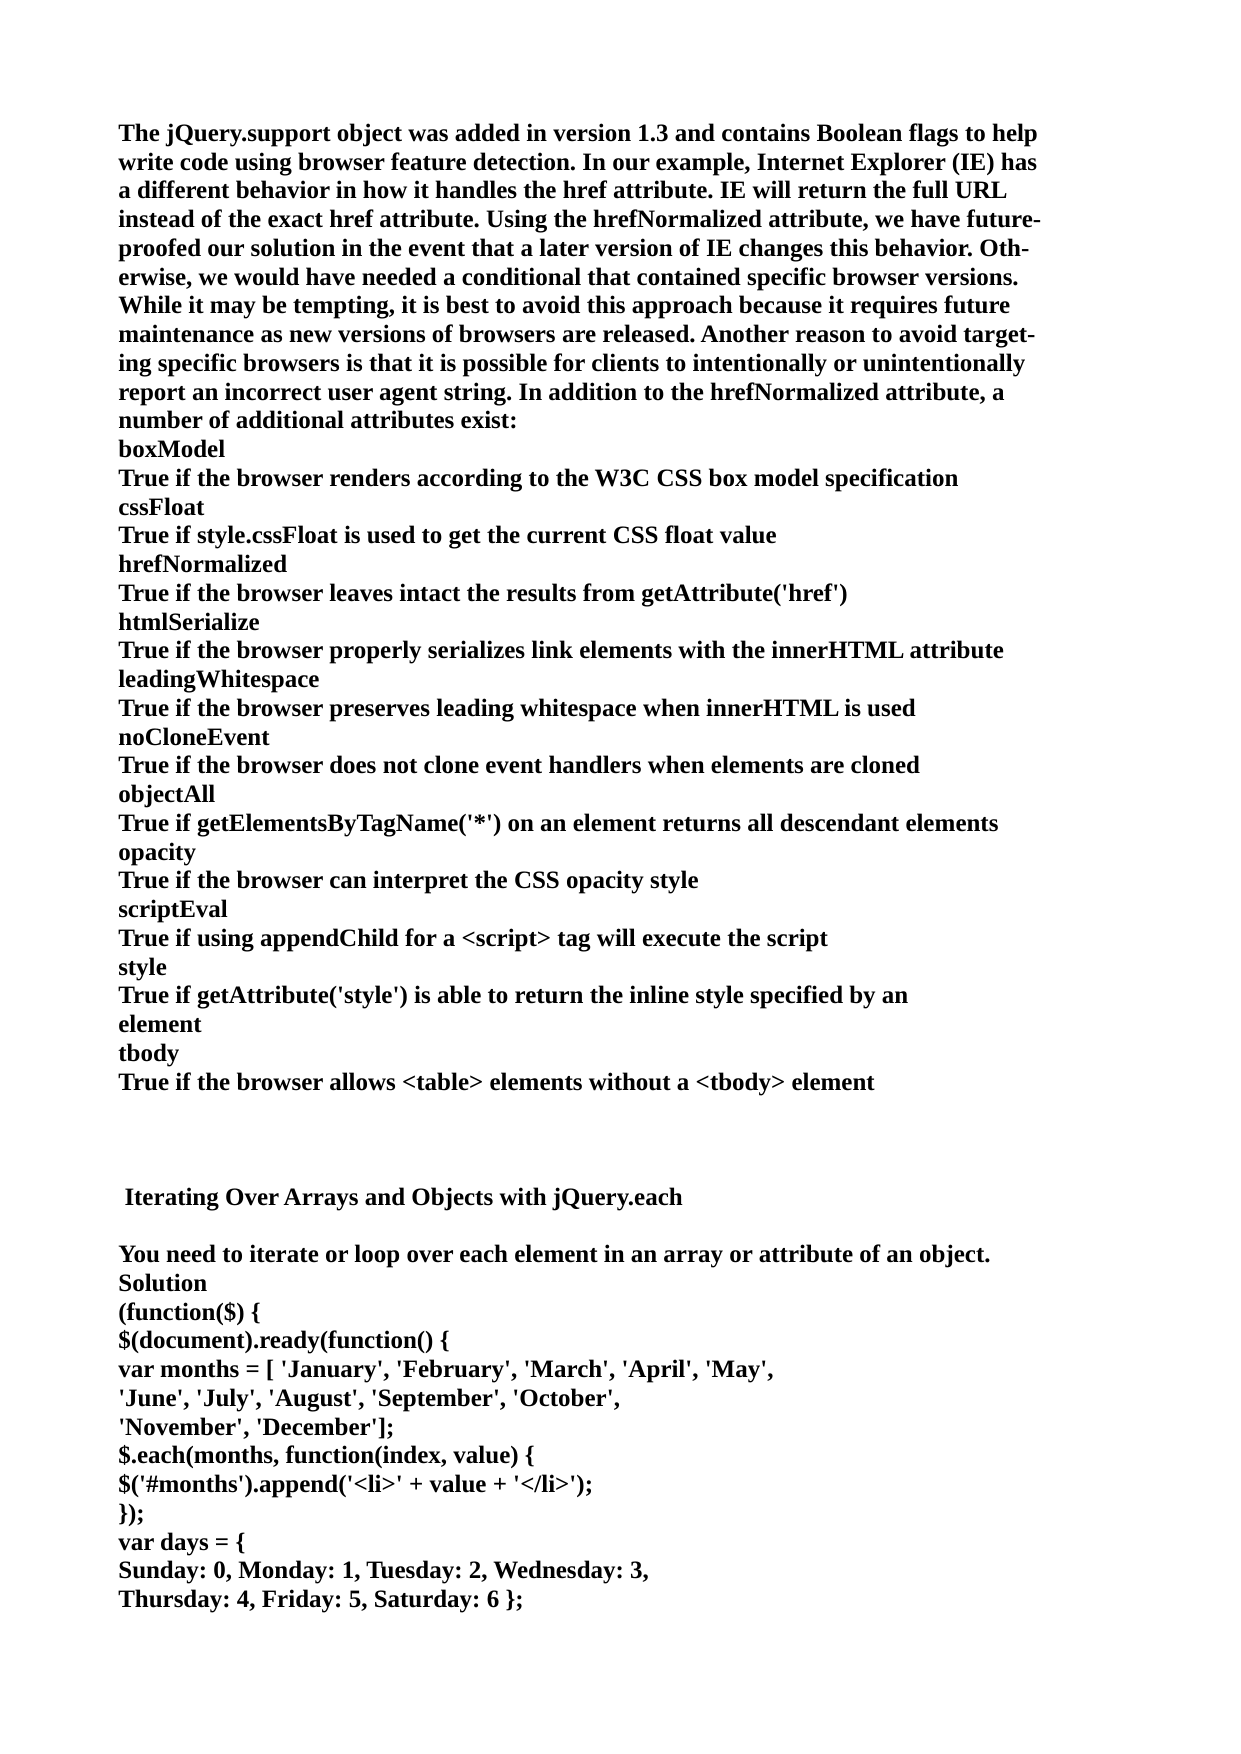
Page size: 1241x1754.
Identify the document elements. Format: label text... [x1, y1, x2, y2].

text }); [118, 1498, 1122, 1527]
text number of additional attributes exist: [118, 406, 1122, 434]
text Iterating Over Arrays and Objects with jQuery.each [118, 1182, 1122, 1211]
text report an incorrect user agent string. In addition to the hrefNormalized attribute, a [118, 377, 1122, 406]
text write code using browser feature detection. In our example, Internet Explorer (IE) has [118, 147, 1122, 176]
text var days = { [118, 1527, 1122, 1556]
text True if getAttribute('style') is able to return the inline style specified by an [118, 981, 1122, 1009]
text var months = [ 'January', 'February', 'March', 'April', 'May', [118, 1354, 1122, 1383]
text True if the browser leaves intact the results from getAttribute('href') [118, 578, 1122, 607]
text scriptEval [118, 894, 1122, 923]
text True if using appendChild for a <script> tag will execute the script [118, 923, 1122, 952]
text True if the browser renders according to the W3C CSS box model specification [118, 463, 1122, 492]
text While it may be tempting, it is best to avoid this approach because it requires future [118, 291, 1122, 319]
text cssFloat [118, 492, 1122, 521]
text hrefNormalized [118, 549, 1122, 578]
text style [118, 952, 1122, 981]
text tbody [118, 1038, 1122, 1067]
text True if getElementsByTagName('*') on an element returns all descendant elements [118, 808, 1122, 837]
text proofed our solution in the event that a later version of IE changes this behavior. Oth- [118, 233, 1122, 262]
text ing specific browsers is that it is possible for clients to intentionally or unintentionally [118, 348, 1122, 377]
text a different behavior in how it handles the href attribute. IE will return the full URL [118, 176, 1122, 204]
text boxModel [118, 434, 1122, 463]
text instead of the exact href attribute. Using the hrefNormalized attribute, we have future- [118, 204, 1122, 233]
text Solution [118, 1268, 1122, 1297]
text You need to iterate or loop over each element in an array or attribute of an object. [118, 1239, 1122, 1268]
text element [118, 1009, 1122, 1038]
text True if style.cssFloat is used to get the current CSS float value [118, 521, 1122, 549]
text (function($) { [118, 1297, 1122, 1326]
text erwise, we would have needed a conditional that contained specific browser versions. [118, 262, 1122, 291]
text Thursday: 4, Friday: 5, Saturday: 6 }; [118, 1584, 1122, 1613]
text True if the browser preserves leading whitespace when innerHTML is used [118, 693, 1122, 722]
text objectAll [118, 779, 1122, 808]
text True if the browser allows <table> elements without a <tbody> element [118, 1067, 1122, 1096]
text noCloneEvent [118, 722, 1122, 751]
text True if the browser can interpret the CSS opacity style [118, 866, 1122, 894]
text 'November', 'December']; [118, 1412, 1122, 1441]
text leadingWhitespace [118, 664, 1122, 693]
text $('#months').append('<li>' + value + '</li>'); [118, 1469, 1122, 1498]
text $(document).ready(function() { [118, 1326, 1122, 1354]
text $.each(months, function(index, value) { [118, 1441, 1122, 1469]
text maintenance as new versions of browsers are released. Another reason to avoid target- [118, 319, 1122, 348]
text The jQuery.support object was added in version 1.3 and contains Boolean flags to help [118, 118, 1122, 147]
text opacity [118, 837, 1122, 866]
text Sunday: 0, Monday: 1, Tuesday: 2, Wednesday: 3, [118, 1556, 1122, 1584]
text True if the browser does not clone event handlers when elements are cloned [118, 751, 1122, 779]
text True if the browser properly serializes link elements with the innerHTML attribute [118, 636, 1122, 664]
text htmlSerialize [118, 607, 1122, 636]
text 'June', 'July', 'August', 'September', 'October', [118, 1383, 1122, 1412]
